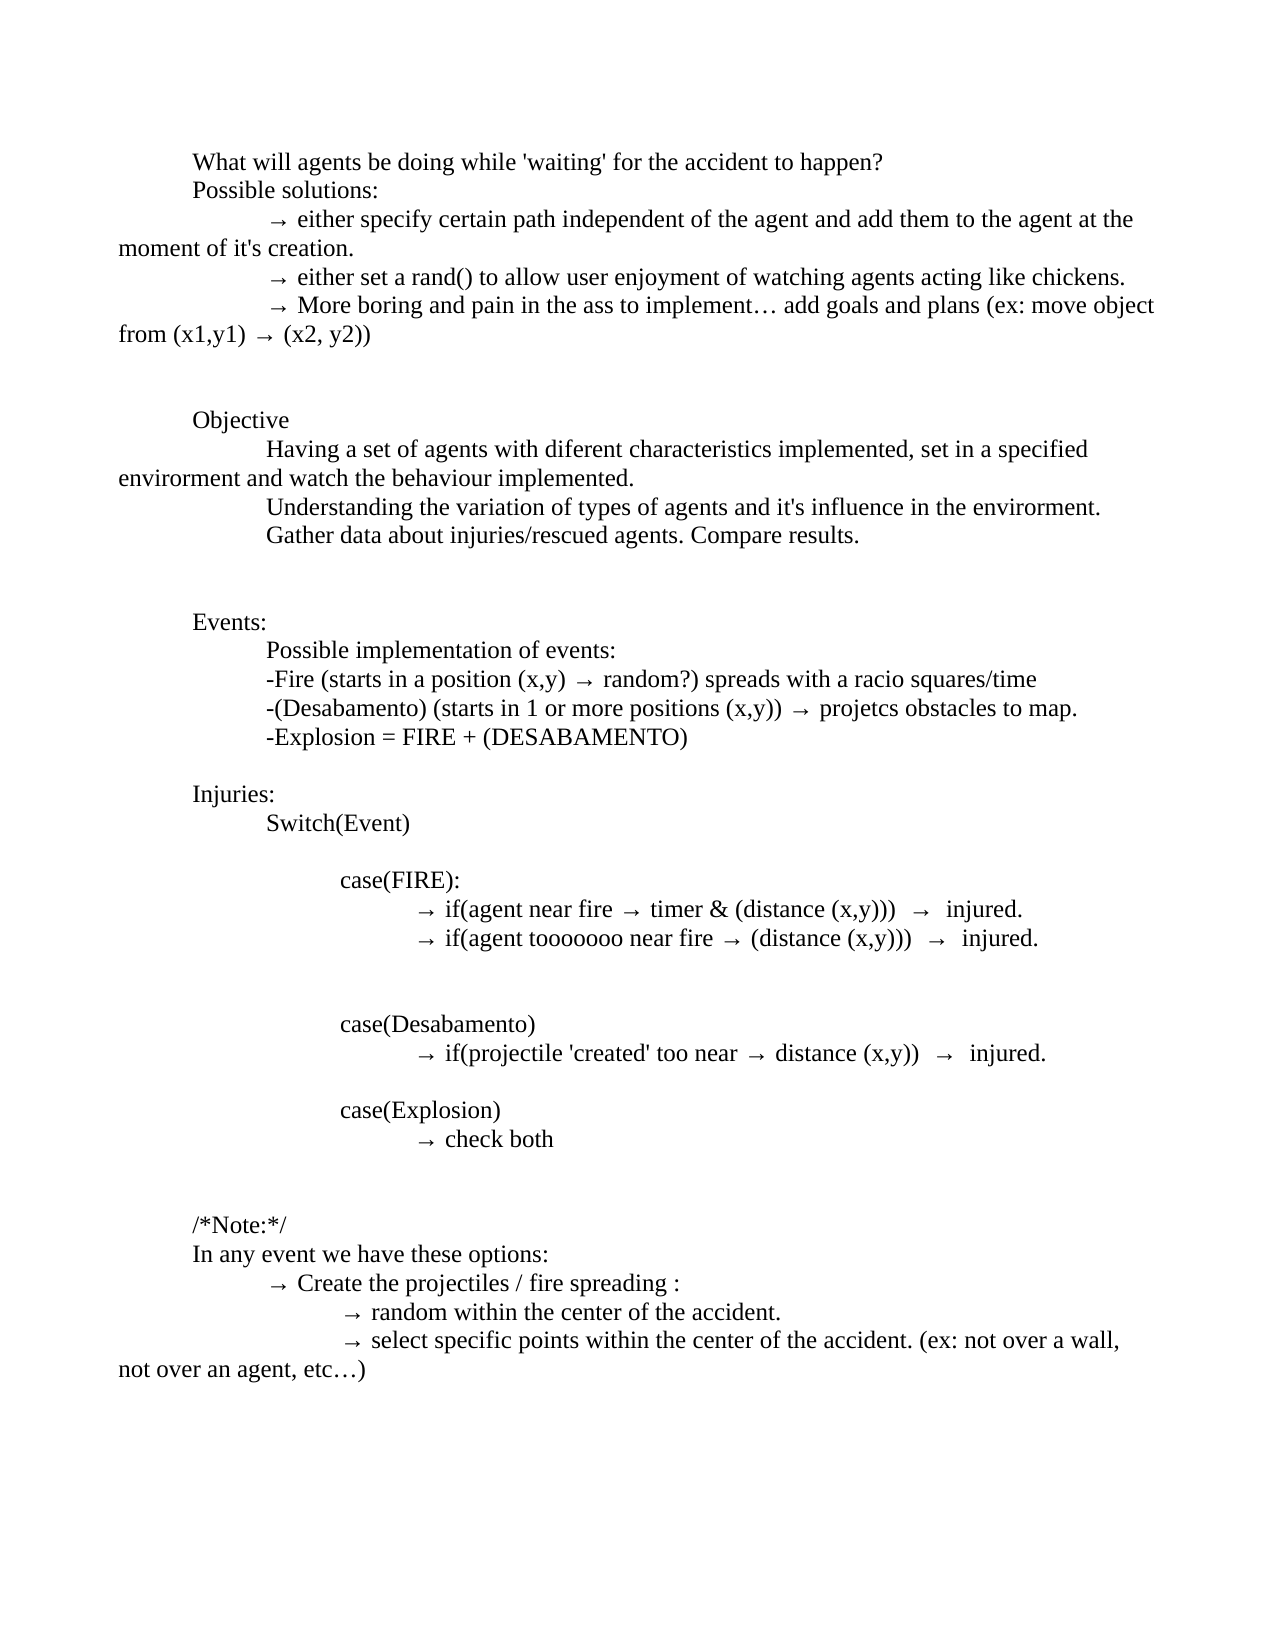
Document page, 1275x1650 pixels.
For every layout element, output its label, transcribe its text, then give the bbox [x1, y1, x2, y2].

text → check both [118, 1124, 1157, 1153]
text /*Note:*/ [118, 1211, 1157, 1239]
text → either set a rand() to allow user enjoyment of watching agents acting like chickens. [118, 262, 1157, 291]
text Possible implementation of events: [118, 636, 1157, 664]
text Having a set of agents with diferent characteristics implemented, set in a specified envirorment and watch the behaviour implemented. [118, 434, 1157, 492]
text → select specific points within the center of the accident. (ex: not over a wall, not over an agent, etc…) [118, 1326, 1157, 1383]
text Possible solutions: [118, 176, 1157, 204]
text Objective [118, 406, 1157, 434]
text -(Desabamento) (starts in 1 or more positions (x,y)) → projetcs obstacles to map. [118, 693, 1157, 722]
text → More boring and pain in the ass to implement… add goals and plans (ex: move object from (x1,y1) → (x2, y2)) [118, 291, 1157, 348]
text → Create the projectiles / fire spreading : [118, 1268, 1157, 1297]
text → if(projectile 'created' too near → distance (x,y)) → injured. [118, 1038, 1157, 1067]
text case(FIRE): [118, 866, 1157, 894]
text case(Explosion) [118, 1096, 1157, 1124]
text case(Desabamento) [118, 1009, 1157, 1038]
text -Explosion = FIRE + (DESABAMENTO) [118, 722, 1157, 751]
text → random within the center of the accident. [118, 1297, 1157, 1326]
text Injuries: [118, 779, 1157, 808]
text Switch(Event) [118, 808, 1157, 837]
text → if(agent near fire → timer & (distance (x,y))) → injured. [118, 894, 1157, 923]
text -Fire (starts in a position (x,y) → random?) spreads with a racio squares/time [118, 664, 1157, 693]
text Gather data about injuries/rescued agents. Compare results. [118, 521, 1157, 549]
text Understanding the variation of types of agents and it's influence in the envirorment. [118, 492, 1157, 521]
text → if(agent tooooooo near fire → (distance (x,y))) → injured. [118, 923, 1157, 952]
text Events: [118, 607, 1157, 636]
text In any event we have these options: [118, 1239, 1157, 1268]
text What will agents be doing while 'waiting' for the accident to happen? [118, 147, 1157, 176]
text → either specify certain path independent of the agent and add them to the agent at the moment of it's creation. [118, 204, 1157, 262]
